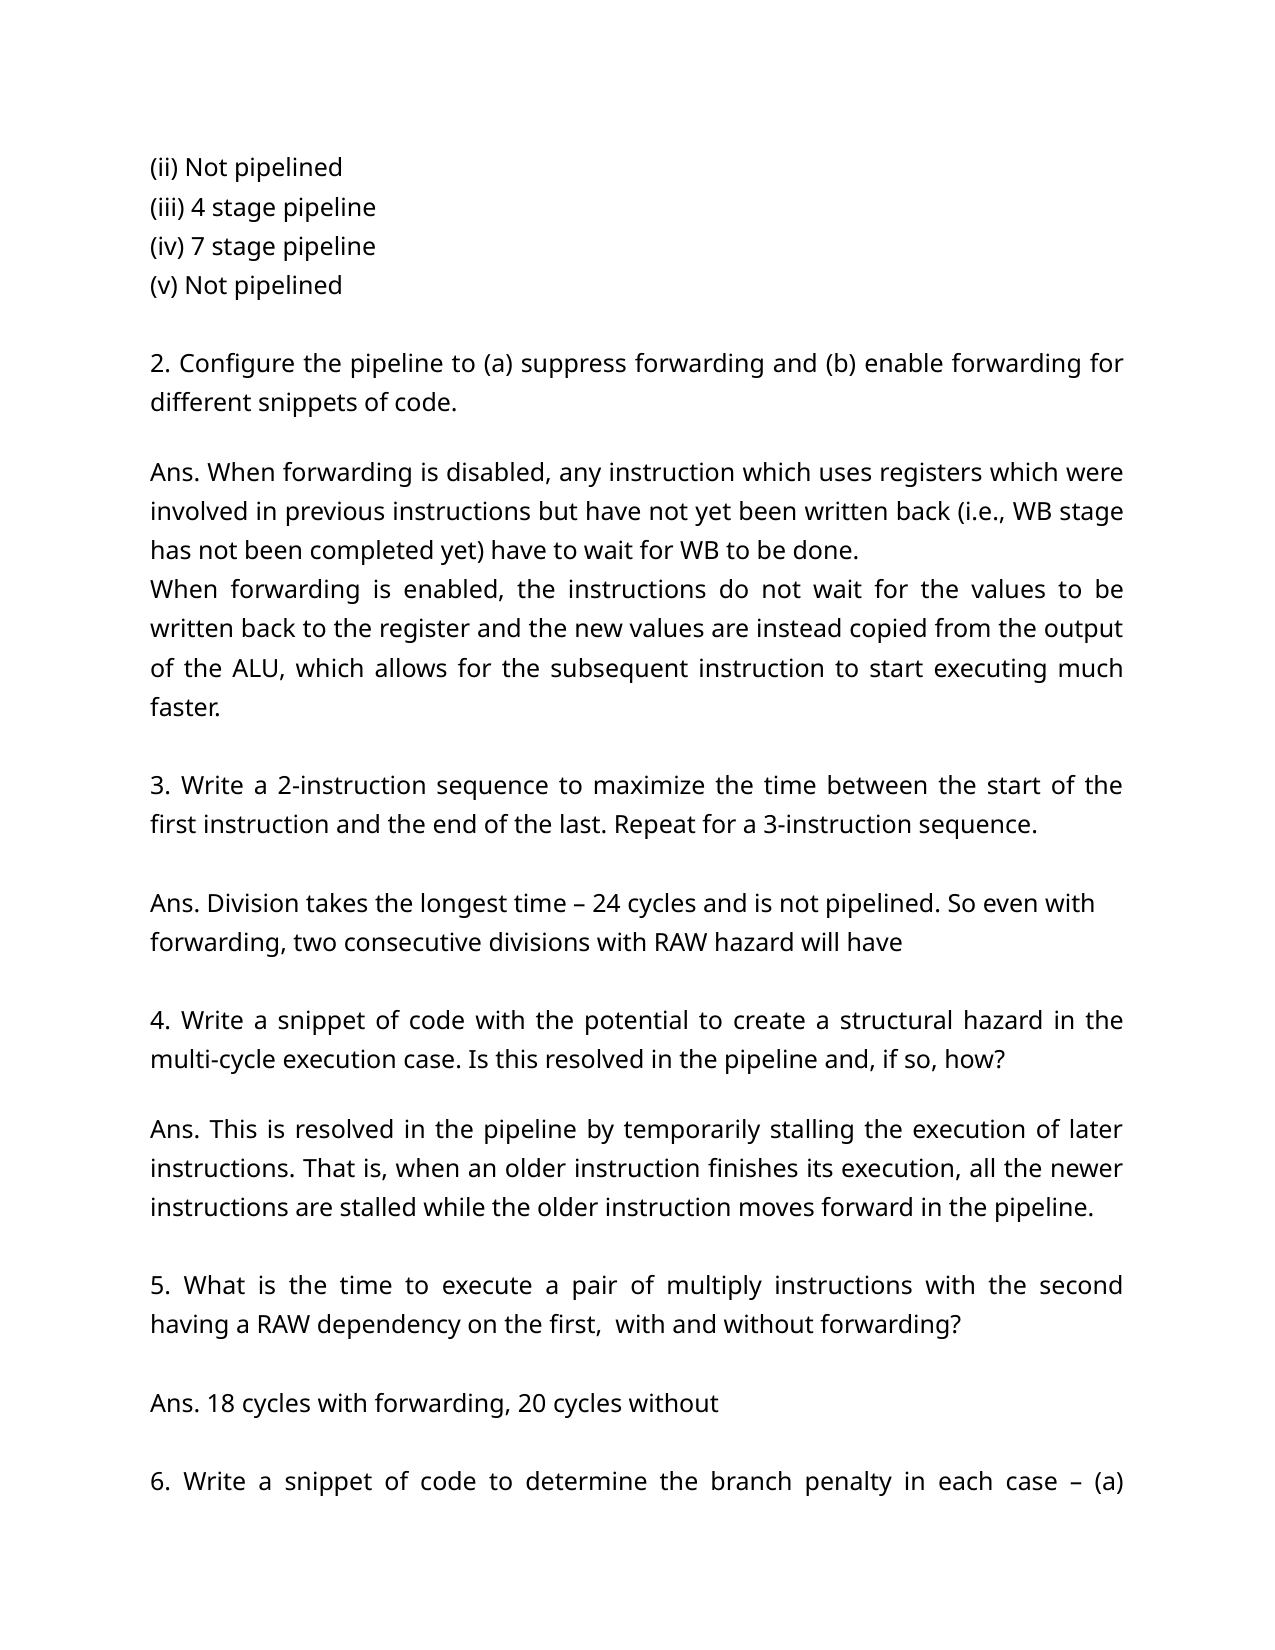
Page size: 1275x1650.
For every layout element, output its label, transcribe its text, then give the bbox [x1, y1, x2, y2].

text (v) Not pipelined [150, 267, 1125, 302]
text (iv) 7 stage pipeline [150, 228, 1125, 262]
text (ii) Not pipelined [150, 150, 1125, 184]
text Ans. Division takes the longest time – 24 cycles and is not pipelined. So even with forwarding, two consecutive divisions with RAW hazard will have [150, 885, 1125, 958]
text 6. Write a snippet of code to determine the branch penalty in each case – (a) [150, 1464, 1125, 1498]
text When forwarding is enabled, the instructions do not wait for the values to be written back to the register and the new values are instead copied from the output of the ALU, which allows for the subsequent instruction to start executing much faster. [150, 572, 1125, 723]
text Ans. When forwarding is disabled, any instruction which uses registers which were involved in previous instructions but have not yet been written back (i.e., WB stage has not been completed yet) have to wait for WB to be done. [150, 454, 1125, 567]
text 4. Write a snippet of code with the potential to create a structural hazard in the multi-cycle execution case. Is this resolved in the pipeline and, if so, how? [150, 1003, 1125, 1076]
text Ans. 18 cycles with forwarding, 20 cycles without [150, 1385, 1125, 1419]
text 3. Write a 2-instruction sequence to maximize the time between the start of the first instruction and the end of the last. Repeat for a 3-instruction sequence. [150, 768, 1125, 841]
text (iii) 4 stage pipeline [150, 189, 1125, 223]
text 5. What is the time to execute a pair of multiply instructions with the second having a RAW dependency on the first, with and without forwarding? [150, 1268, 1125, 1341]
text Ans. This is resolved in the pipeline by temporarily stalling the execution of later instructions. That is, when an older instruction finishes its execution, all the newer instructions are stalled while the older instruction moves forward in the pipeline. [150, 1111, 1125, 1224]
text 2. Configure the pipeline to (a) suppress forwarding and (b) enable forwarding for different snippets of code. [150, 346, 1125, 419]
